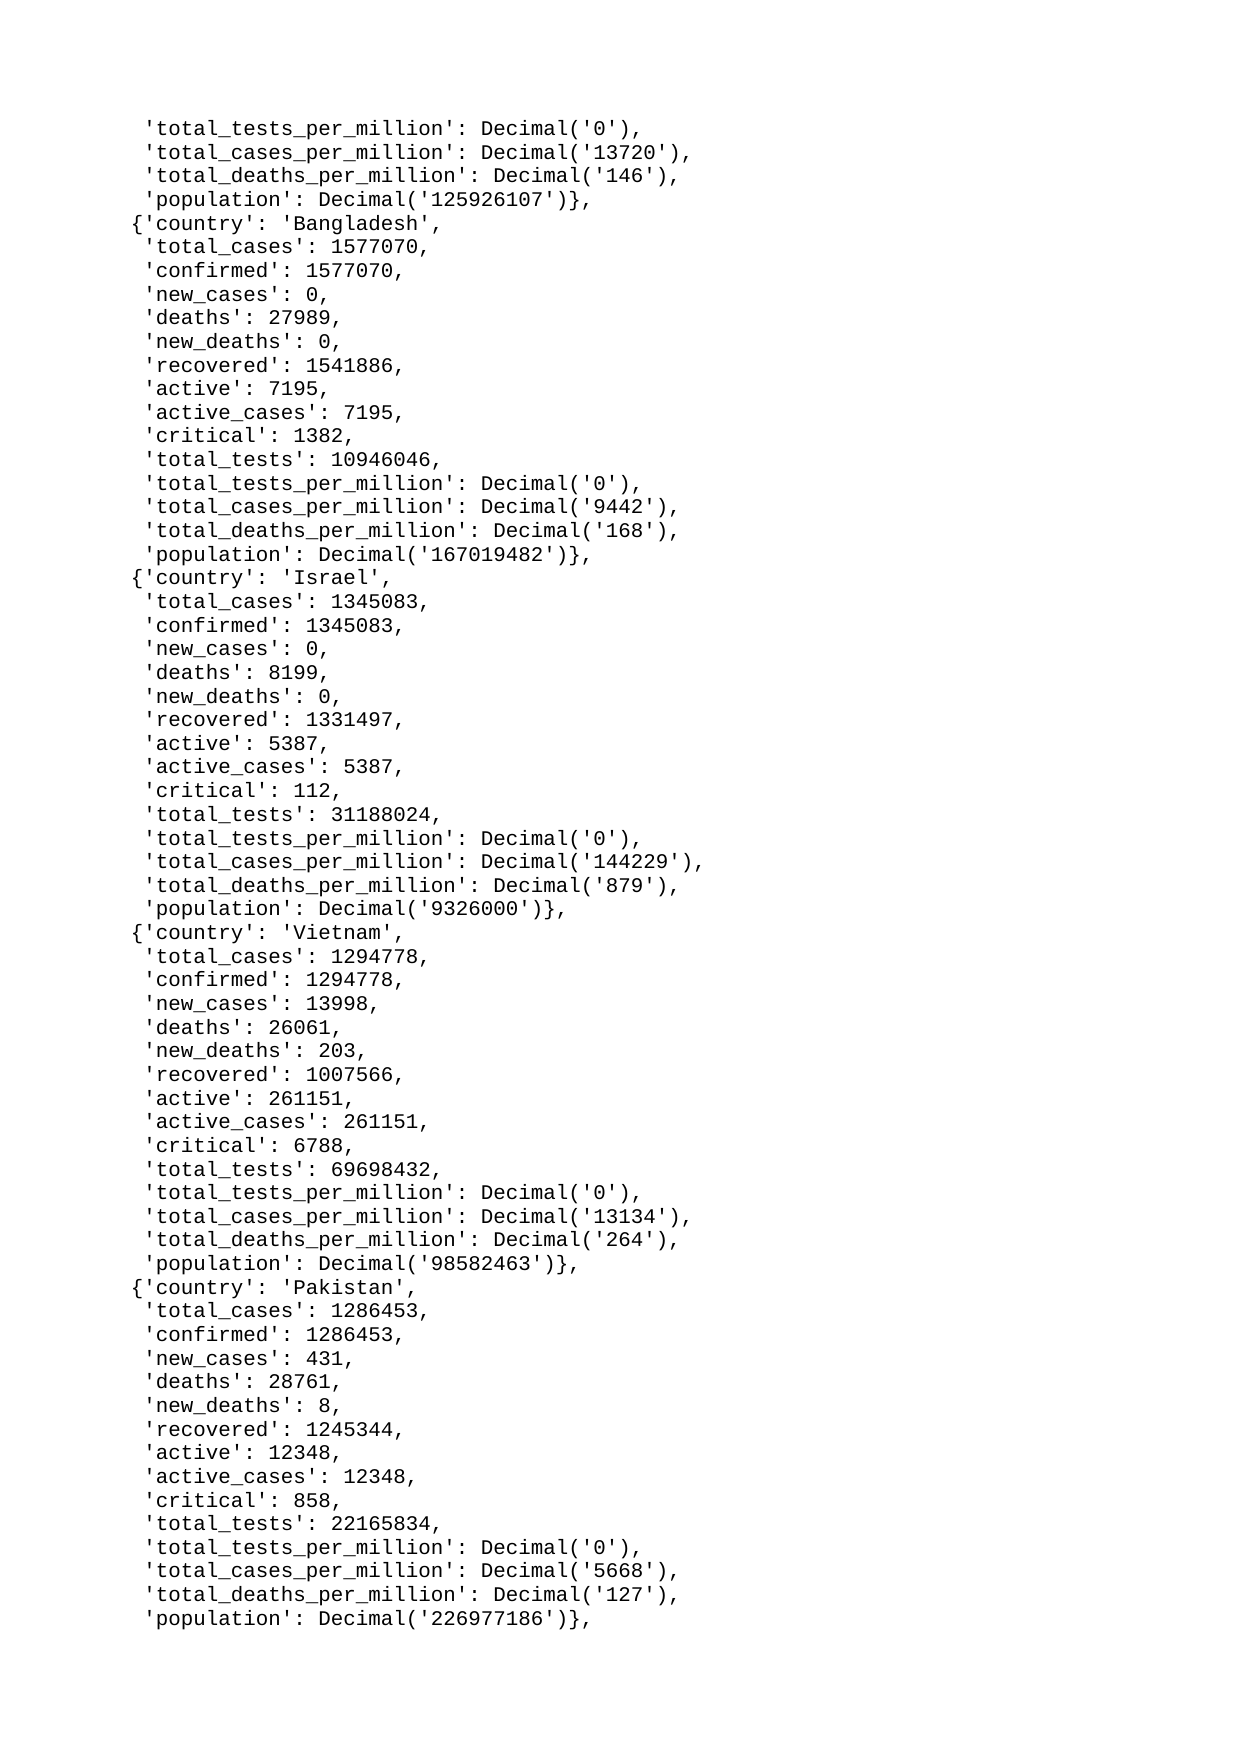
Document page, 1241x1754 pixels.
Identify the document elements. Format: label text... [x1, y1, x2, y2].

text 'confirmed': 1286453, [118, 1324, 1122, 1348]
text 'new_deaths': 203, [118, 1040, 1122, 1064]
text 'active_cases': 7195, [118, 402, 1122, 426]
text 'deaths': 27989, [118, 307, 1122, 331]
text 'total_deaths_per_million': Decimal('127'), [118, 1584, 1122, 1608]
text 'total_deaths_per_million': Decimal('168'), [118, 520, 1122, 544]
text 'population': Decimal('9326000')}, [118, 898, 1122, 922]
text 'total_cases_per_million': Decimal('9442'), [118, 496, 1122, 520]
text {'country': 'Vietnam', [118, 922, 1122, 946]
text 'new_cases': 431, [118, 1348, 1122, 1371]
text 'population': Decimal('226977186')}, [118, 1608, 1122, 1631]
text 'new_deaths': 0, [118, 686, 1122, 709]
text 'new_cases': 0, [118, 284, 1122, 307]
text 'population': Decimal('98582463')}, [118, 1253, 1122, 1277]
text 'deaths': 28761, [118, 1371, 1122, 1395]
text 'recovered': 1541886, [118, 354, 1122, 378]
text {'country': 'Israel', [118, 567, 1122, 591]
text 'critical': 1382, [118, 426, 1122, 449]
text {'country': 'Pakistan', [118, 1277, 1122, 1300]
text 'active': 7195, [118, 378, 1122, 402]
text 'total_cases': 1294778, [118, 946, 1122, 969]
text 'active_cases': 5387, [118, 757, 1122, 780]
text 'total_deaths_per_million': Decimal('879'), [118, 875, 1122, 898]
text 'deaths': 8199, [118, 662, 1122, 686]
text 'critical': 112, [118, 780, 1122, 804]
text 'active_cases': 261151, [118, 1111, 1122, 1135]
text 'total_tests': 10946046, [118, 449, 1122, 473]
text 'total_cases_per_million': Decimal('5668'), [118, 1561, 1122, 1584]
text 'new_cases': 0, [118, 638, 1122, 662]
text 'total_tests_per_million': Decimal('0'), [118, 473, 1122, 496]
text 'total_cases': 1577070, [118, 236, 1122, 260]
text 'population': Decimal('125926107')}, [118, 189, 1122, 213]
text 'new_deaths': 0, [118, 331, 1122, 354]
text 'total_cases': 1345083, [118, 591, 1122, 615]
text 'recovered': 1331497, [118, 709, 1122, 733]
text 'new_deaths': 8, [118, 1395, 1122, 1419]
text 'total_deaths_per_million': Decimal('264'), [118, 1229, 1122, 1253]
text 'confirmed': 1294778, [118, 969, 1122, 993]
text 'confirmed': 1345083, [118, 615, 1122, 638]
text 'critical': 858, [118, 1489, 1122, 1513]
text 'recovered': 1007566, [118, 1064, 1122, 1088]
text 'total_tests_per_million': Decimal('0'), [118, 827, 1122, 851]
text 'total_tests_per_million': Decimal('0'), [118, 1537, 1122, 1561]
text 'total_cases_per_million': Decimal('13134'), [118, 1206, 1122, 1229]
text 'total_deaths_per_million': Decimal('146'), [118, 165, 1122, 189]
text 'population': Decimal('167019482')}, [118, 544, 1122, 567]
text 'total_tests_per_million': Decimal('0'), [118, 118, 1122, 142]
text 'total_tests': 69698432, [118, 1158, 1122, 1182]
text 'recovered': 1245344, [118, 1419, 1122, 1442]
text 'total_tests': 31188024, [118, 804, 1122, 827]
text 'deaths': 26061, [118, 1017, 1122, 1040]
text 'critical': 6788, [118, 1135, 1122, 1158]
text 'total_cases': 1286453, [118, 1300, 1122, 1324]
text 'active': 5387, [118, 733, 1122, 757]
text 'active': 261151, [118, 1088, 1122, 1111]
text {'country': 'Bangladesh', [118, 213, 1122, 236]
text 'total_cases_per_million': Decimal('144229'), [118, 851, 1122, 875]
text 'total_tests_per_million': Decimal('0'), [118, 1182, 1122, 1206]
text 'new_cases': 13998, [118, 993, 1122, 1017]
text 'total_tests': 22165834, [118, 1513, 1122, 1537]
text 'active_cases': 12348, [118, 1466, 1122, 1489]
text 'confirmed': 1577070, [118, 260, 1122, 284]
text 'active': 12348, [118, 1442, 1122, 1466]
text 'total_cases_per_million': Decimal('13720'), [118, 142, 1122, 165]
